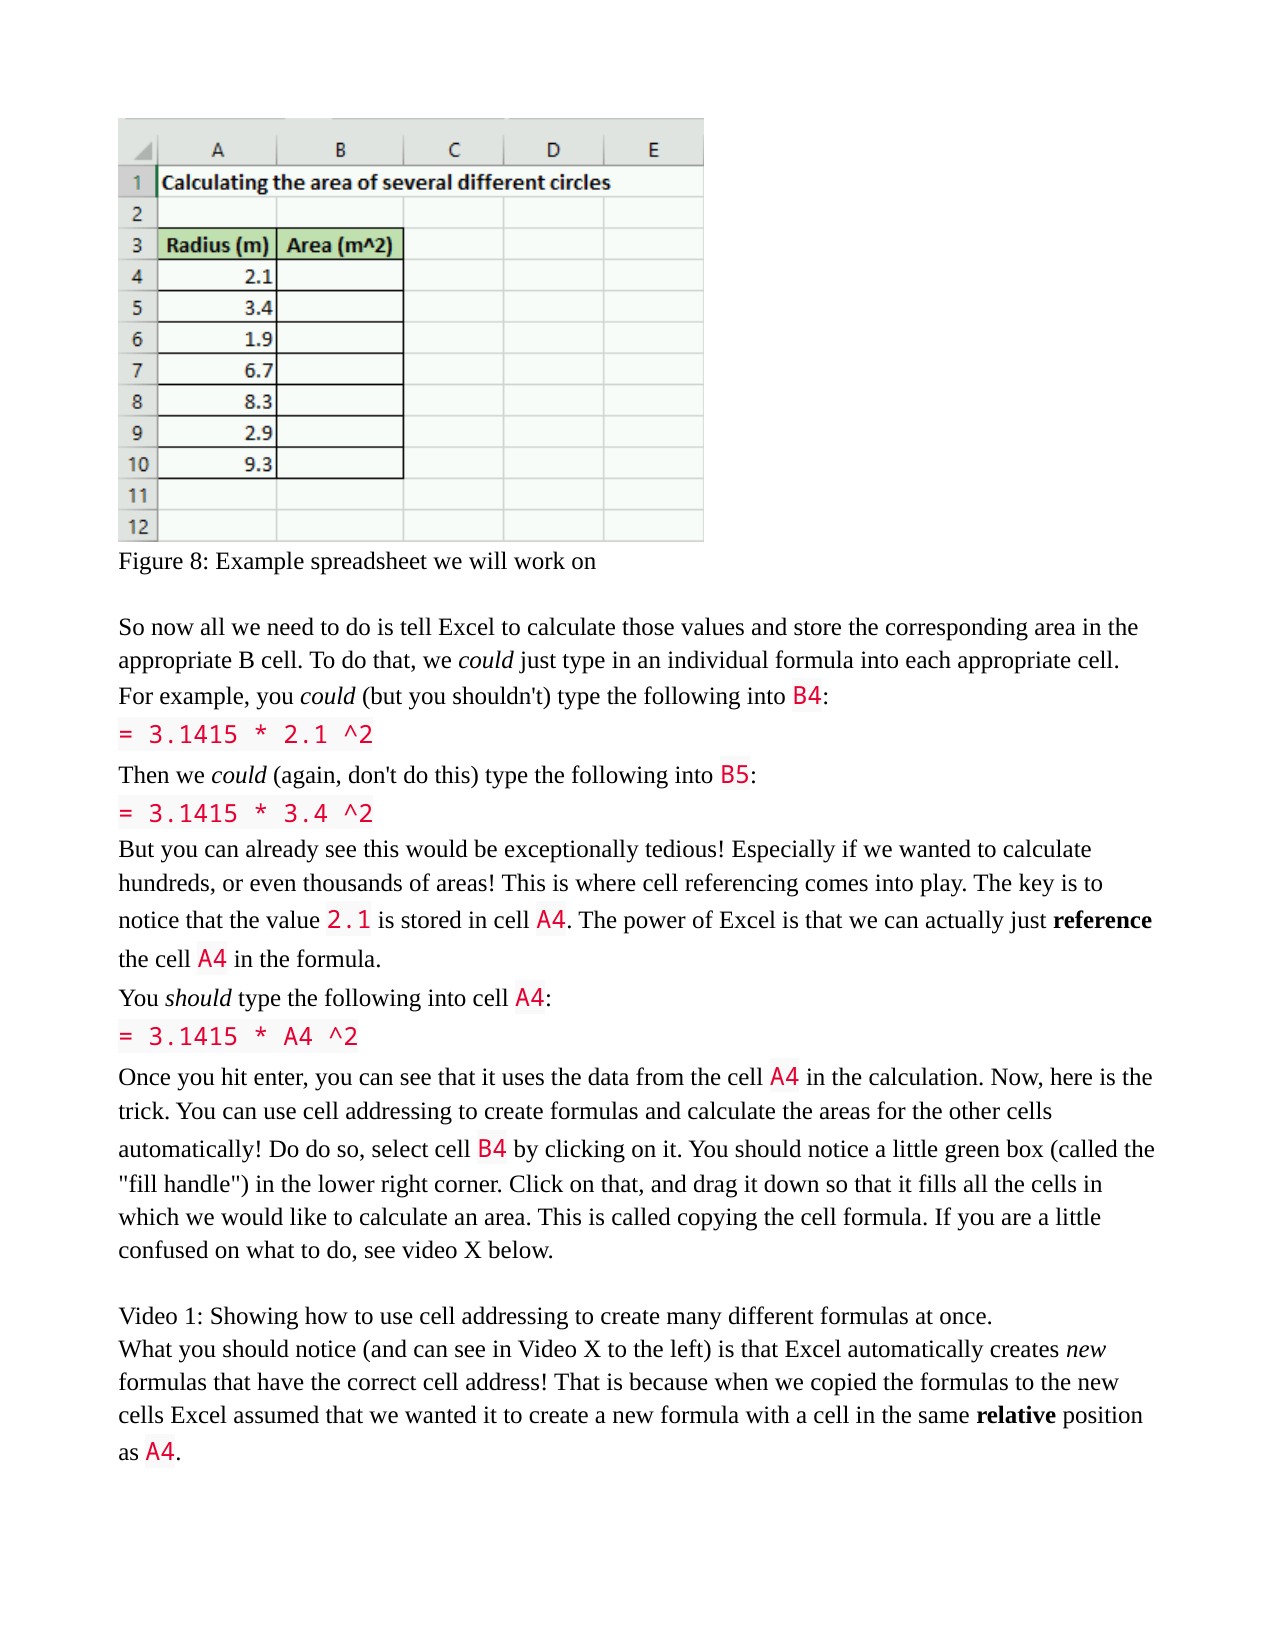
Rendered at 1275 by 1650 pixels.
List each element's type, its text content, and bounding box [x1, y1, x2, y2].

text Video 1: Showing how to use cell addressing to create many different formulas at once. [118, 1301, 1157, 1329]
text = 3.1415 * A4 ^2 [118, 1019, 1157, 1053]
text What you should notice (and can see in Video X to the left) is that Excel automatically creates new formulas that have the correct cell address! That is because when we copied the formulas to the new cells Excel assumed that we wanted it to create a new formula with a cell in the same relative position as A4. [118, 1334, 1157, 1468]
text = 3.1415 * 3.4 ^2 [118, 795, 1157, 829]
text Once you hit enter, you can see that it uses the data from the cell A4 in the calculation. Now, here is the trick. You can use cell addressing to create formulas and calculate the areas for the other cells automatically! Do do so, select cell B4 by clicking on it. You should notice a little green box (called the "fill handle") in the lower right corner. Click on that, and drag it down so that it fills all the cells in which we would like to calculate an area. This is called copying the cell formula. If you are a little confused on what to do, see video X below. [118, 1058, 1157, 1263]
text Figure 8: Example spreadsheet we will work on [118, 546, 1157, 574]
text = 3.1415 * 2.1 ^2 [118, 717, 1157, 751]
text For example, you could (but you shouldn't) type the following into B4: [118, 678, 1157, 712]
text You should type the following into cell A4: [118, 980, 1157, 1014]
picture [118, 118, 704, 542]
text But you can already see this would be exceptionally tedious! Especially if we wanted to calculate hundreds, or even thousands of areas! This is where cell referencing comes into play. The key is to notice that the value 2.1 is stored in cell A4. The power of Excel is that we can actually just reference the cell A4 in the formula. [118, 834, 1157, 975]
text So now all we need to do is tell Excel to calculate those values and store the corresponding area in the appropriate B cell. To do that, we could just type in an individual formula into each appropriate cell. [118, 612, 1157, 674]
text Then we could (again, don't do this) type the following into B5: [118, 756, 1157, 790]
